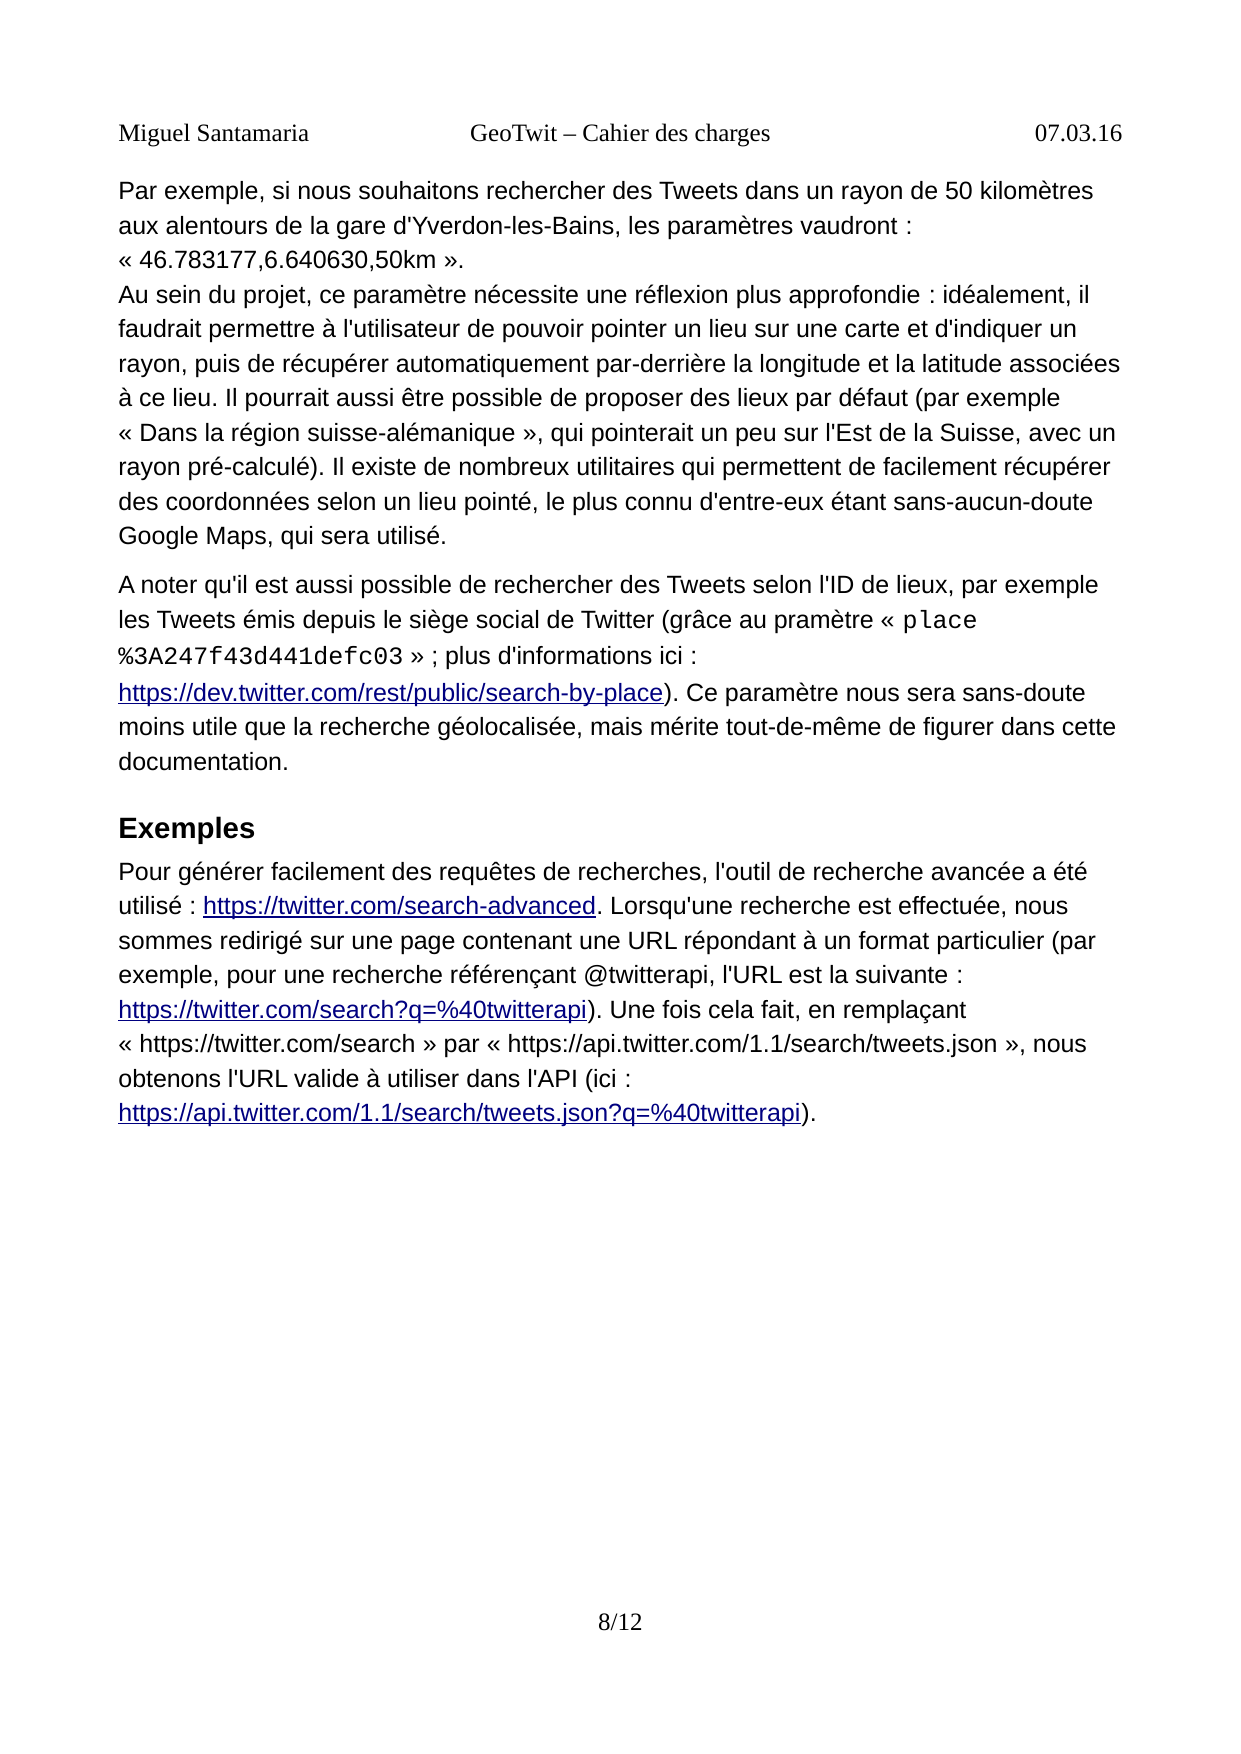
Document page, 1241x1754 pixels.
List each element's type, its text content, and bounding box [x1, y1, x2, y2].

subtitle Exemples [118, 811, 1122, 844]
text Pour générer facilement des requêtes de recherches, l'outil de recherche avancée a été utilisé : https://twitter.com/search-advanced. Lorsqu'une recherche est effectuée, nous sommes redirigé sur une page contenant une URL répondant à un format particulier (par exemple, pour une recherche référençant @twitterapi, l'URL est la suivante : https://twitter.com/search?q=%40twitterapi). Une fois cela fait, en remplaçant « https://twitter.com/search » par « https://api.twitter.com/1.1/search/tweets.json », nous obtenons l'URL valide à utiliser dans l'API (ici : https://api.twitter.com/1.1/search/tweets.json?q=%40twitterapi). [118, 857, 1122, 1127]
text Par exemple, si nous souhaitons rechercher des Tweets dans un rayon de 50 kilomètres aux alentours de la gare d'Yverdon-les-Bains, les paramètres vaudront : « 46.783177,6.640630,50km ». Au sein du projet, ce paramètre nécessite une réflexion plus approfondie : idéalement, il faudrait permettre à l'utilisateur de pouvoir pointer un lieu sur une carte et d'indiquer un rayon, puis de récupérer automatiquement par-derrière la longitude et la latitude associées à ce lieu. Il pourrait aussi être possible de proposer des lieux par défaut (par exemple « Dans la région suisse-alémanique », qui pointerait un peu sur l'Est de la Suisse, avec un rayon pré-calculé). Il existe de nombreux utilitaires qui permettent de facilement récupérer des coordonnées selon un lieu pointé, le plus connu d'entre-eux étant sans-aucun-doute Google Maps, qui sera utilisé. [118, 176, 1122, 550]
text A noter qu'il est aussi possible de rechercher des Tweets selon l'ID de lieux, par exemple les Tweets émis depuis le siège social de Twitter (grâce au pramètre « place%3A247f43d441defc03 » ; plus d'informations ici : https://dev.twitter.com/rest/public/search-by-place). Ce paramètre nous sera sans-doute moins utile que la recherche géolocalisée, mais mérite tout-de-même de figurer dans cette documentation. [118, 570, 1122, 776]
